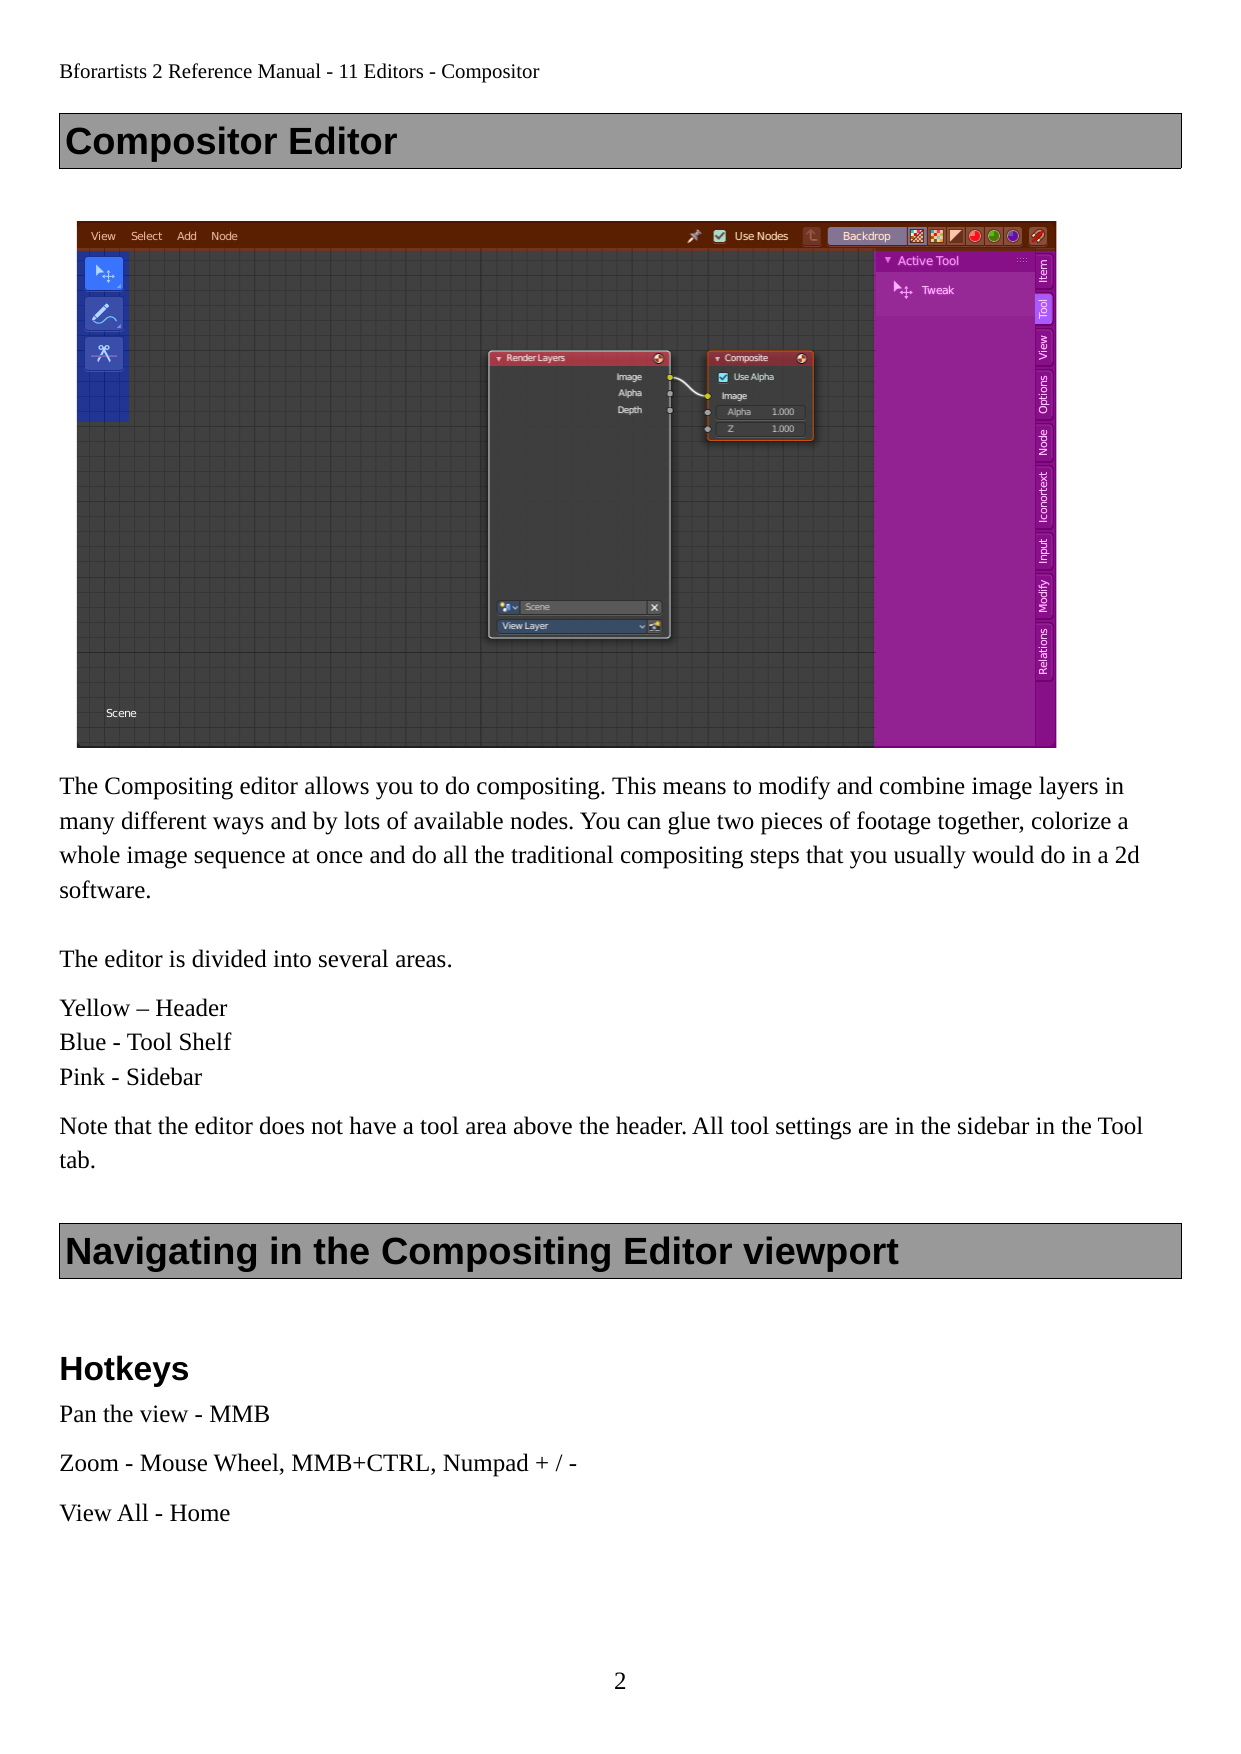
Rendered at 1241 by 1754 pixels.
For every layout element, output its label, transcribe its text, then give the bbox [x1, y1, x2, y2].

text Yellow – Header Blue - Tool Shelf Pink - Sidebar [59, 993, 1181, 1091]
text Note that the editor does not have a tool area above the header. All tool settings are in the sidebar in the Tool tab. [59, 1111, 1181, 1174]
table_header Compositor Editor [60, 114, 1181, 168]
text Pan the view - MMB [59, 1399, 1181, 1428]
subtitle Hotkeys [59, 1348, 1181, 1387]
text The Compositing editor allows you to do compositing. This means to modify and combine image layers in many different ways and by lots of available nodes. You can glue two pieces of footage together, colorize a whole image sequence at once and do all the traditional compositing steps that you usually would do in a 2d software. The editor is divided into several areas. [59, 202, 1181, 972]
text View All - Home [59, 1498, 1181, 1526]
table_header Navigating in the Compositing Editor viewport [60, 1224, 1181, 1278]
text Zoom - Mouse Wheel, MMB+CTRL, Numpad + / - [59, 1448, 1181, 1477]
picture [76, 221, 1057, 748]
